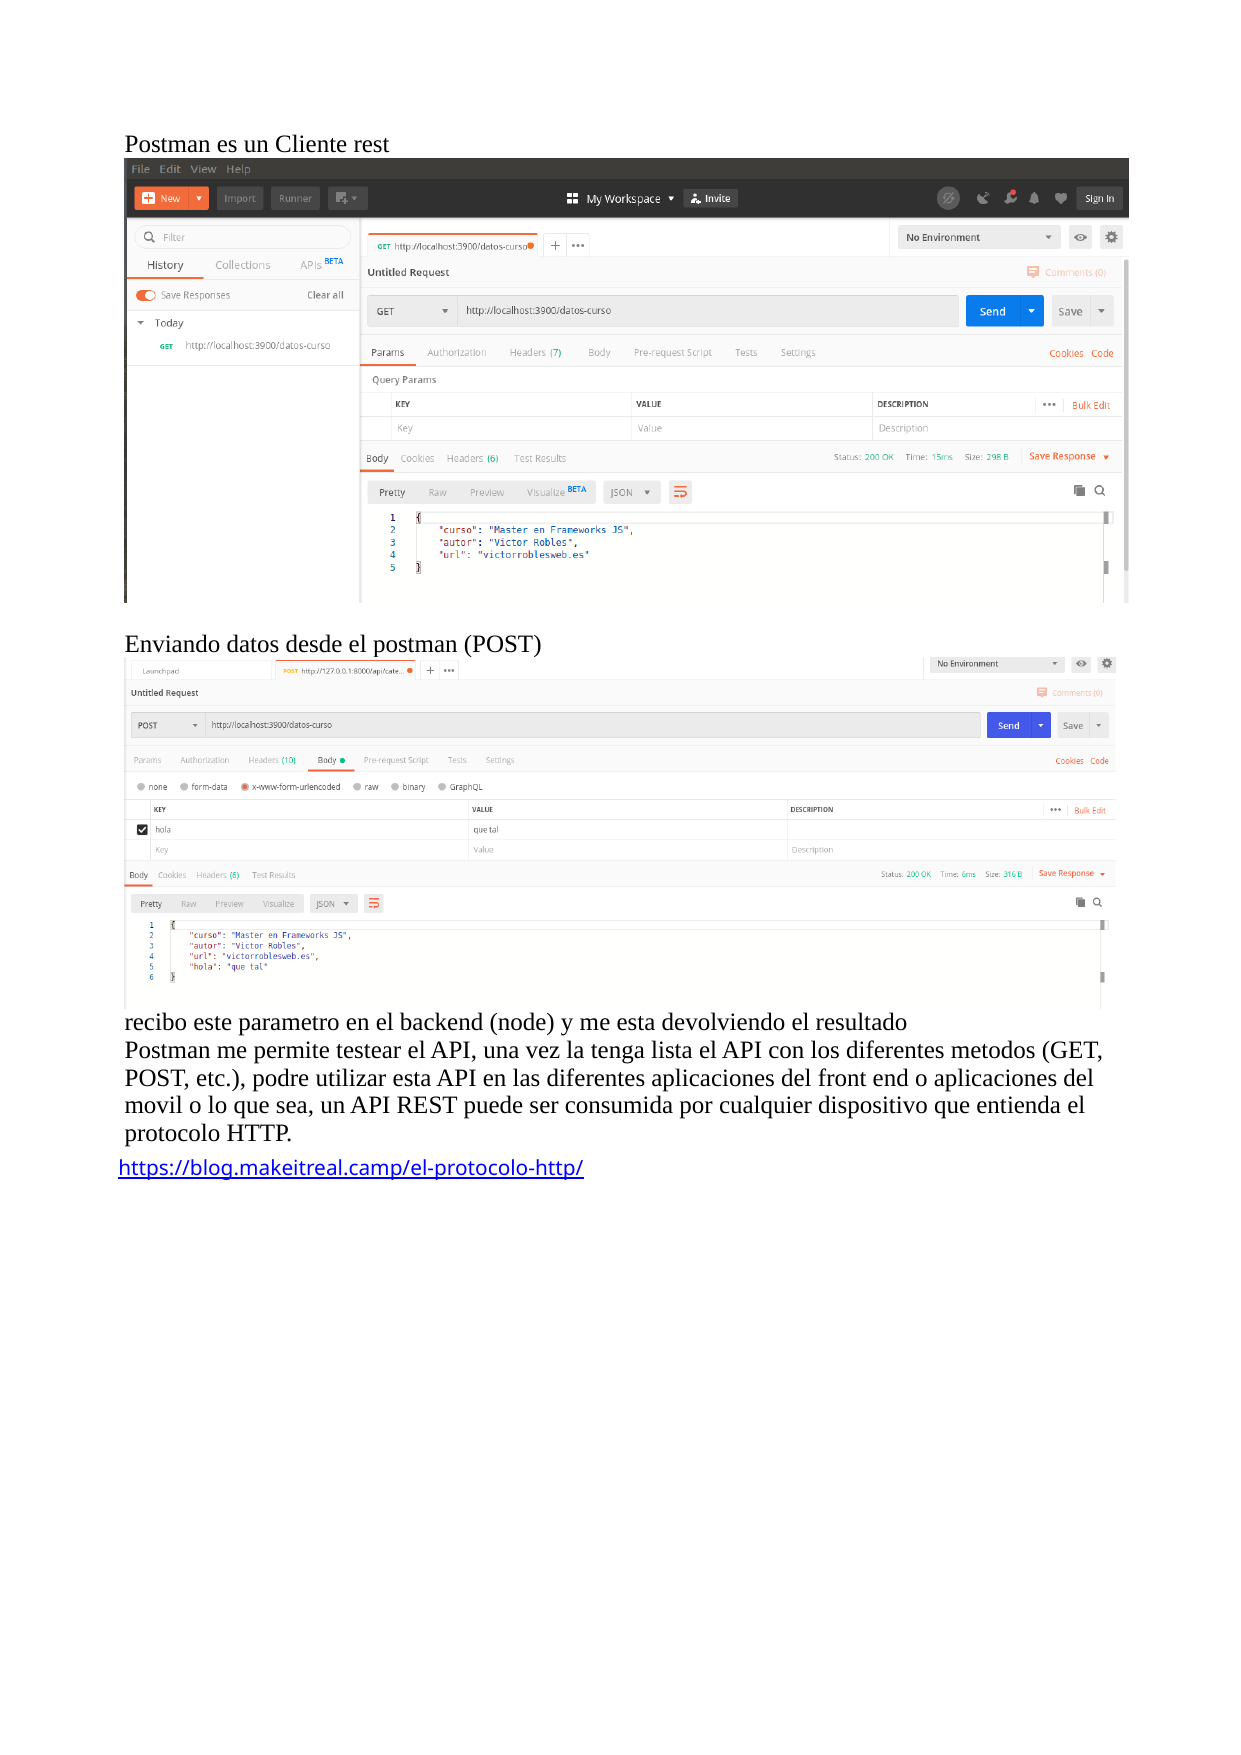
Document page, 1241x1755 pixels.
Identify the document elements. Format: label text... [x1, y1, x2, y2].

text Postman me permite testear el API, una vez la tenga lista el API con los diferentes metodos (GET, POST, etc.), podre utilizar esta API en las diferentes aplicaciones del front end o aplicaciones del movil o lo que sea, un API REST puede ser consumida por cualquier dispositivo que entienda el protocolo HTTP. [118, 1036, 1123, 1153]
text Postman es un Cliente rest [118, 124, 1123, 158]
picture [124, 657, 1117, 1009]
picture [124, 158, 1129, 603]
text https://blog.makeitreal.camp/el-protocolo-http/ [118, 1153, 1123, 1182]
text recibo este parametro en el backend (node) y me esta devolviendo el resultado [118, 1008, 1123, 1036]
text Enviando datos desde el postman (POST) [118, 630, 1123, 658]
